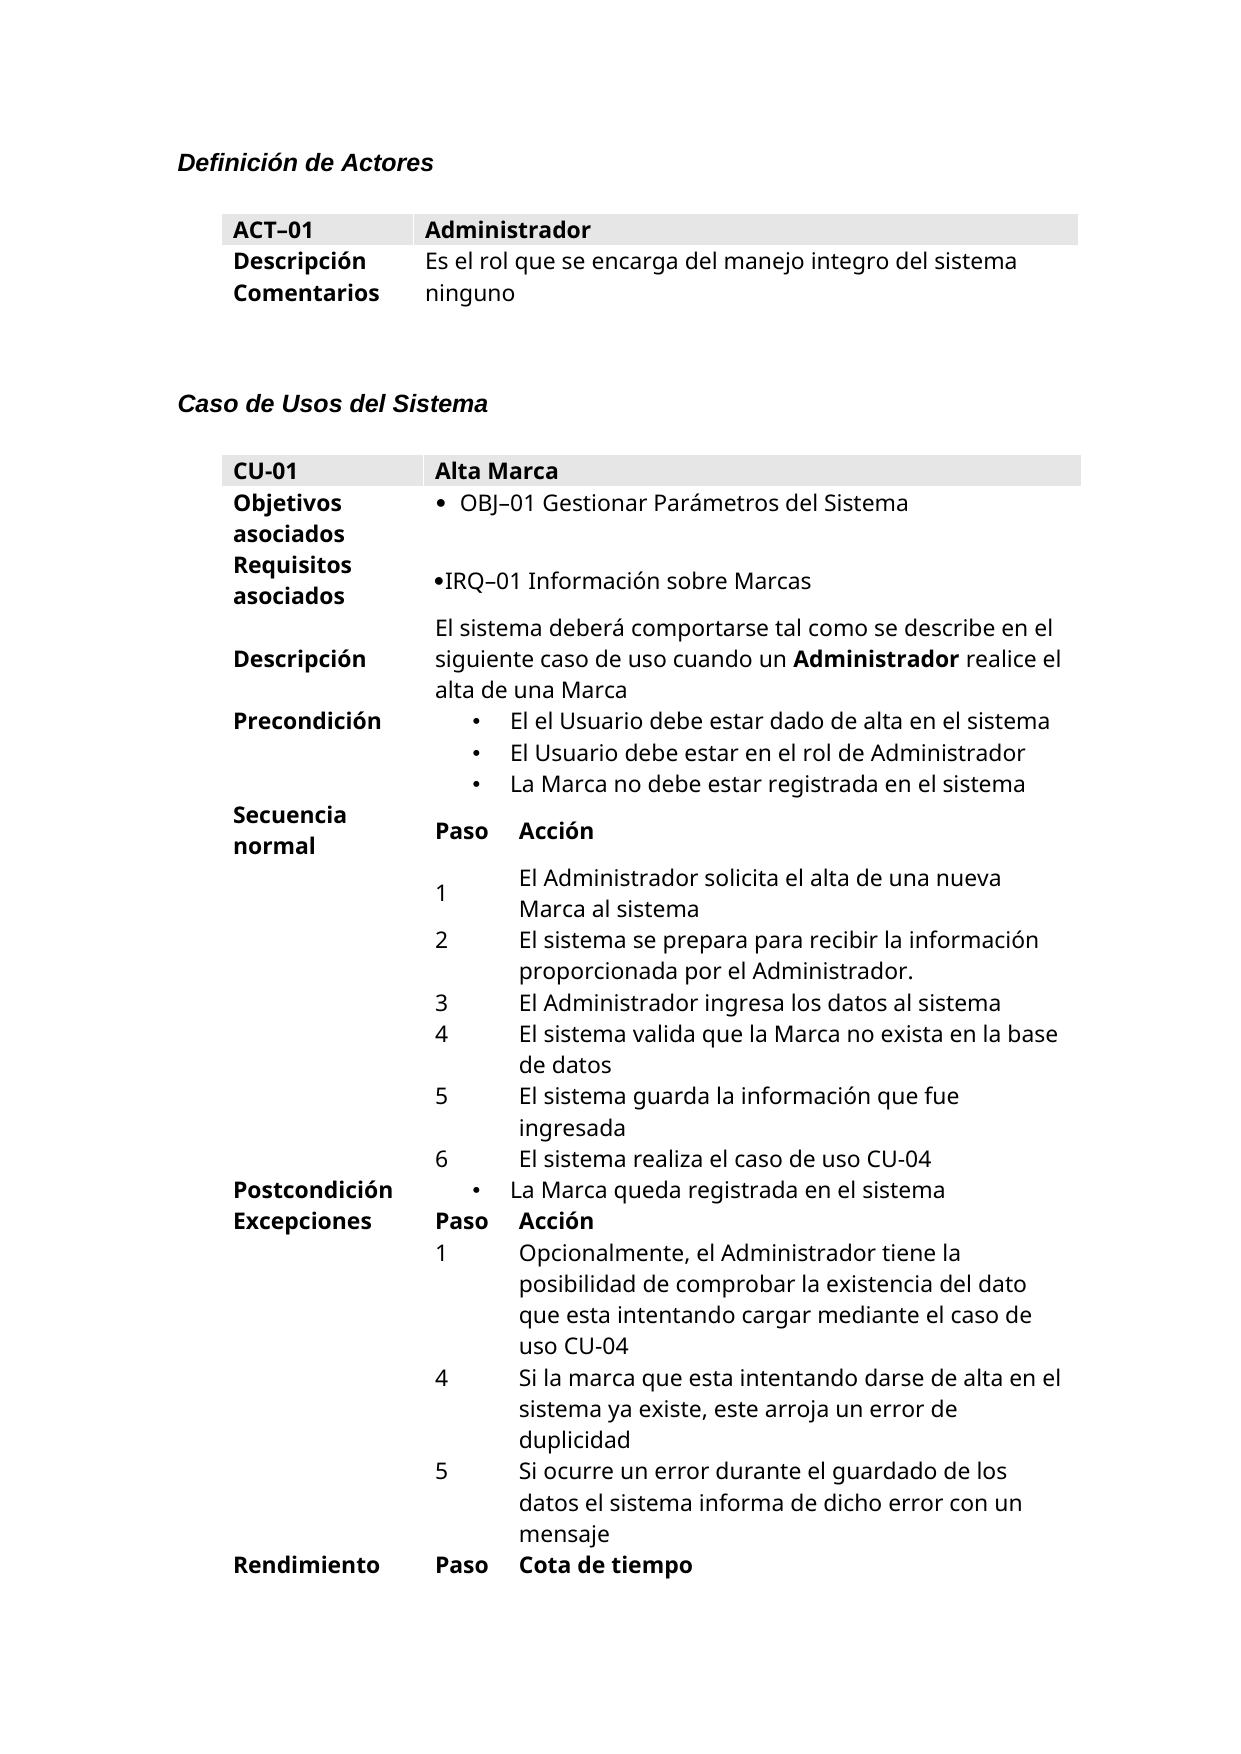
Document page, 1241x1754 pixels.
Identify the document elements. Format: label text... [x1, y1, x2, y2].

table_cell El sistema realiza el caso de uso CU-04 [508, 1143, 1081, 1174]
table_cell IRQ–01 Información sobre Marcas [424, 549, 1081, 611]
table_cell Paso [424, 1549, 507, 1580]
subtitle Definición de Actores [177, 148, 1063, 176]
table_cell Comentarios [222, 276, 413, 308]
table_cell Es el rol que se encarga del manejo integro del sistema [414, 245, 1078, 276]
table_cell El sistema deberá comportarse tal como se describe en el siguiente caso de uso cuando un Administrador realice el alta de una Marca [424, 611, 1081, 705]
table_cell La Marca queda registrada en el sistema [424, 1174, 1081, 1205]
table_cell ninguno [414, 276, 1078, 308]
table_cell El sistema guarda la información que fue ingresada [508, 1080, 1081, 1143]
table_cell Si la marca que esta intentando darse de alta en el sistema ya existe, este arroja un error de duplicidad [508, 1361, 1081, 1455]
table_cell Secuencia normal [222, 799, 423, 861]
table_cell Descripción [222, 245, 413, 276]
table_cell Si ocurre un error durante el guardado de los datos el sistema informa de dicho error con un mensaje [508, 1455, 1081, 1549]
table_header CU-01 [222, 455, 423, 486]
table_cell El sistema se prepara para recibir la información proporcionada por el Administrador. [508, 924, 1081, 986]
table_cell 6 [424, 1143, 507, 1174]
table_cell 5 [424, 1080, 507, 1143]
table_cell 1 [424, 1236, 507, 1361]
table_cell Precondición [222, 705, 423, 799]
table_cell Descripción [222, 611, 423, 705]
table_cell Paso [424, 799, 507, 861]
table_cell Paso [424, 1205, 507, 1236]
table_cell 5 [424, 1455, 507, 1549]
table_cell 4 [424, 1361, 507, 1455]
table_cell Rendimiento [222, 1549, 423, 1580]
table_cell 4 [424, 1018, 507, 1080]
table_cell El Administrador solicita el alta de una nueva Marca al sistema [508, 861, 1081, 924]
table_cell El sistema valida que la Marca no exista en la base de datos [508, 1018, 1081, 1080]
table_header ACT–01 [222, 214, 413, 245]
table_cell 3 [424, 986, 507, 1018]
subtitle Caso de Usos del Sistema [177, 389, 1063, 418]
table_cell El Administrador ingresa los datos al sistema [508, 986, 1081, 1018]
table_cell Opcionalmente, el Administrador tiene la posibilidad de comprobar la existencia del dato que esta intentando cargar mediante el caso de uso CU-04 [508, 1236, 1081, 1361]
table_cell Cota de tiempo [508, 1549, 1081, 1580]
table_cell [222, 861, 423, 1174]
table_header Alta Marca [424, 455, 1081, 486]
table_cell Requisitos asociados [222, 549, 423, 611]
table_cell Acción [508, 799, 1081, 861]
table_cell Acción [508, 1205, 1081, 1236]
table_cell El el Usuario debe estar dado de alta en el sistema El Usuario debe estar en el rol de Administrador La Marca no debe estar registrada en el sistema [424, 705, 1081, 799]
table_cell Objetivos asociados [222, 486, 423, 549]
table_cell OBJ–01 Gestionar Parámetros del Sistema [424, 486, 1081, 549]
table_cell Excepciones [222, 1205, 423, 1236]
table_cell 1 [424, 861, 507, 924]
table_cell 2 [424, 924, 507, 986]
table_cell [222, 1236, 423, 1549]
table_header Administrador [414, 214, 1078, 245]
table_cell Postcondición [222, 1174, 423, 1205]
